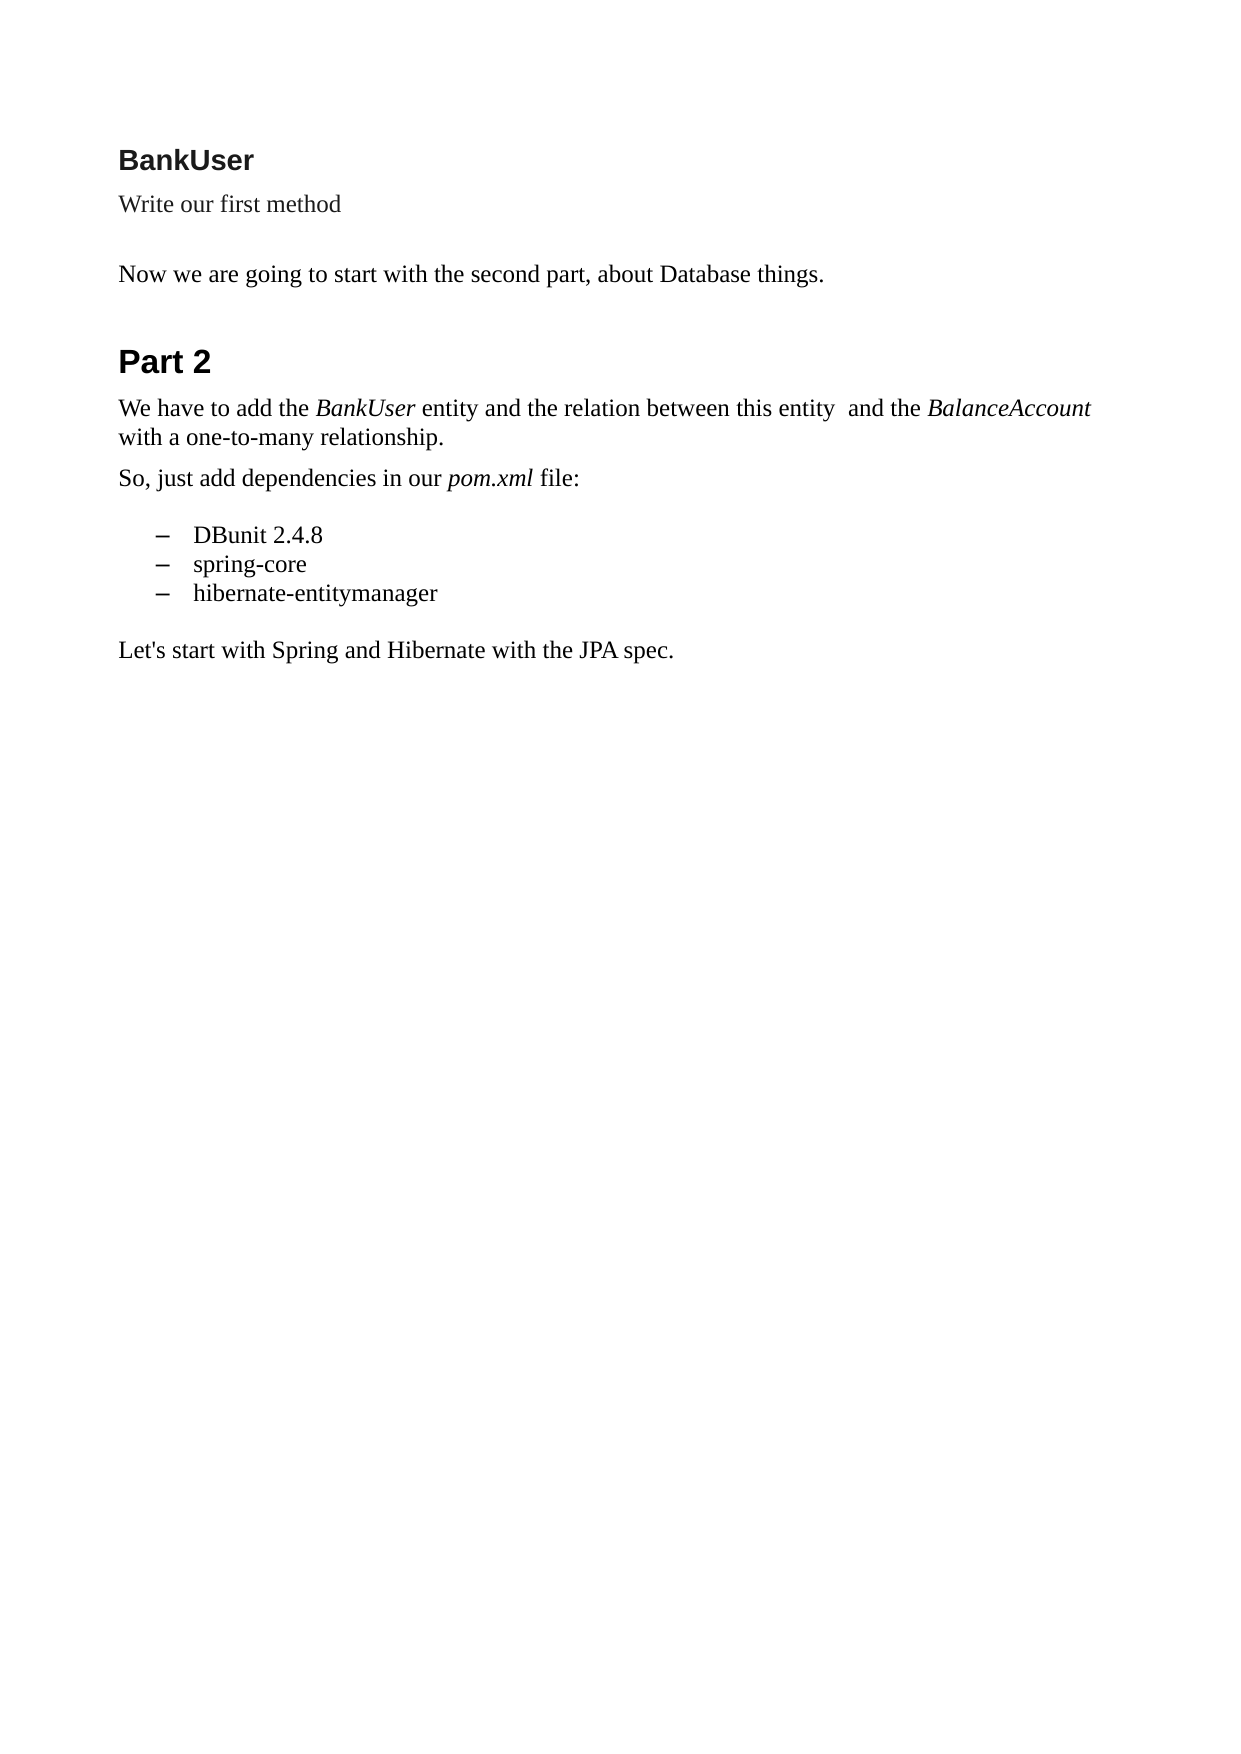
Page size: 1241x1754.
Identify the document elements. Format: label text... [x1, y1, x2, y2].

text Write our first method [118, 189, 1122, 218]
list spring-core [156, 549, 1122, 578]
text So, just add dependencies in our pom.xml file: [118, 463, 1122, 492]
text Now we are going to start with the second part, about Database things. [118, 259, 1122, 288]
subtitle Part 2 [118, 342, 1122, 380]
subtitle BankUser [118, 143, 1122, 177]
text We have to add the BankUser entity and the relation between this entity and the BalanceAccount with a one-to-many relationship. [118, 393, 1122, 450]
list DBunit 2.4.8 [156, 520, 1122, 549]
list hibernate-entitymanager [156, 578, 1122, 607]
text Let's start with Spring and Hibernate with the JPA spec. [118, 635, 1122, 664]
